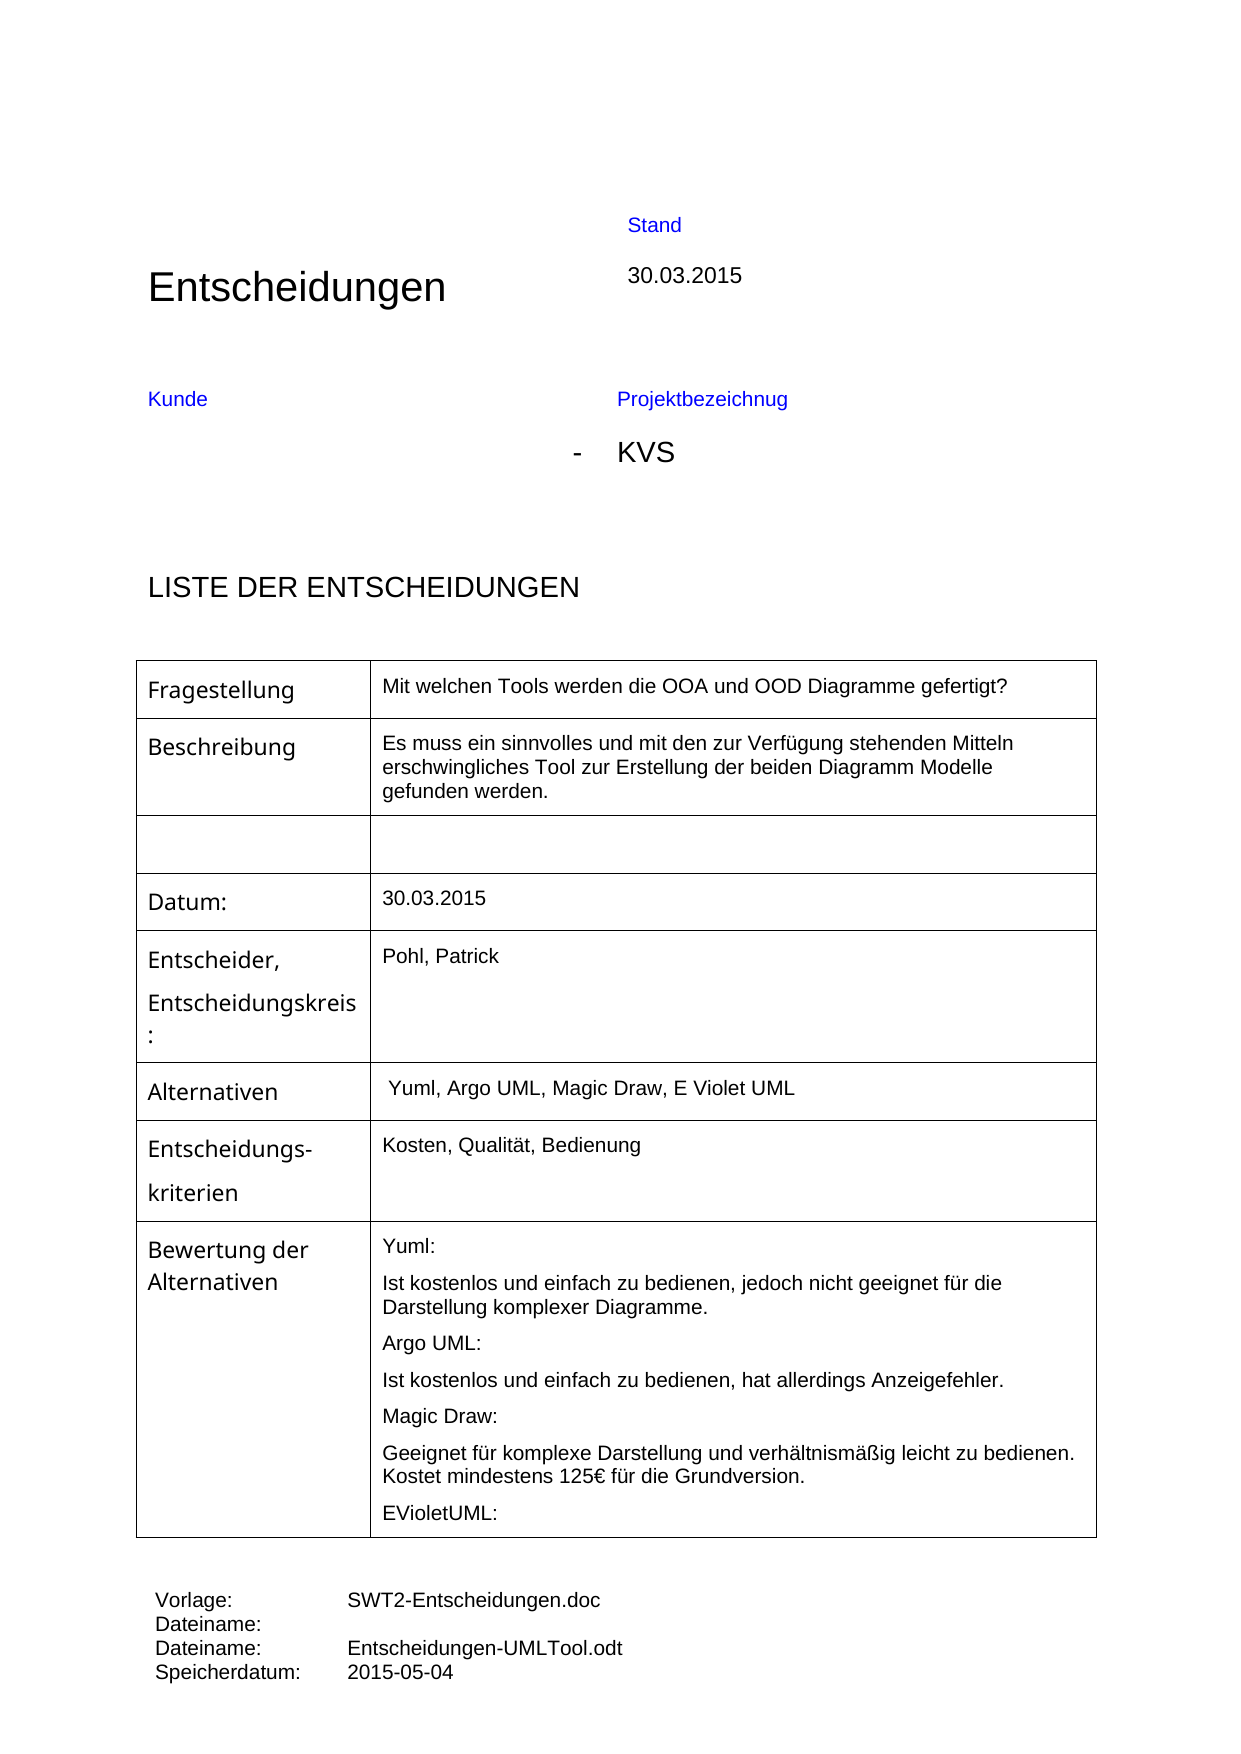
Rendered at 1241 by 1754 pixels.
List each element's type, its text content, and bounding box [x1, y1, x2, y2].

table_cell Es muss ein sinnvolles und mit den zur Verfügung stehenden Mitteln erschwingliches Tool zur Erstellung der beiden Diagramm Modelle gefunden werden. [371, 719, 1096, 815]
table_cell - [561, 423, 606, 482]
table_cell Beschreibung [137, 719, 370, 815]
table_cell Entscheidungs- kriterien [137, 1121, 370, 1221]
table_header Mit welchen Tools werden die OOA und OOD Diagramme gefertigt? [371, 661, 1096, 717]
table_cell Entscheider, Entscheidungskreis: [137, 931, 370, 1062]
table_cell Bewertung der Alternativen [137, 1222, 370, 1537]
table_cell [137, 816, 370, 873]
table_cell Alternativen [137, 1063, 370, 1119]
table_header Kunde [136, 374, 561, 423]
table_cell 30.03.2015 [371, 874, 1096, 930]
table_cell Pohl, Patrick [371, 931, 1096, 1062]
table_header Fragestellung [137, 661, 370, 717]
table_cell Yuml: Ist kostenlos und einfach zu bedienen, jedoch nicht geeignet für die Darstellung komplexer Diagramme. Argo UML: Ist kostenlos und einfach zu bedienen, hat allerdings Anzeigefehler. Magic Draw: Geeignet für komplexe Darstellung und verhältnismäßig leicht zu bedienen. Kostet mindestens 125€ für die Grundversion. EVioletUML: [371, 1222, 1096, 1537]
subtitle Liste der Entscheidungen [148, 570, 1092, 604]
table_header Projektbezeichnug [606, 374, 1096, 423]
table_header [136, 201, 616, 250]
table_cell Datum: [137, 874, 370, 930]
table_cell Kosten, Qualität, Bedienung [371, 1121, 1096, 1221]
table_cell KVS [606, 423, 1096, 482]
table_cell [136, 423, 561, 482]
table_header [561, 374, 606, 423]
table_cell 30.03.2015 [616, 250, 1096, 323]
table_cell [371, 816, 1096, 873]
table_cell Entscheidungen [136, 250, 616, 323]
table_header Stand [616, 201, 1096, 250]
table_cell Yuml, Argo UML, Magic Draw, E Violet UML [371, 1063, 1096, 1119]
